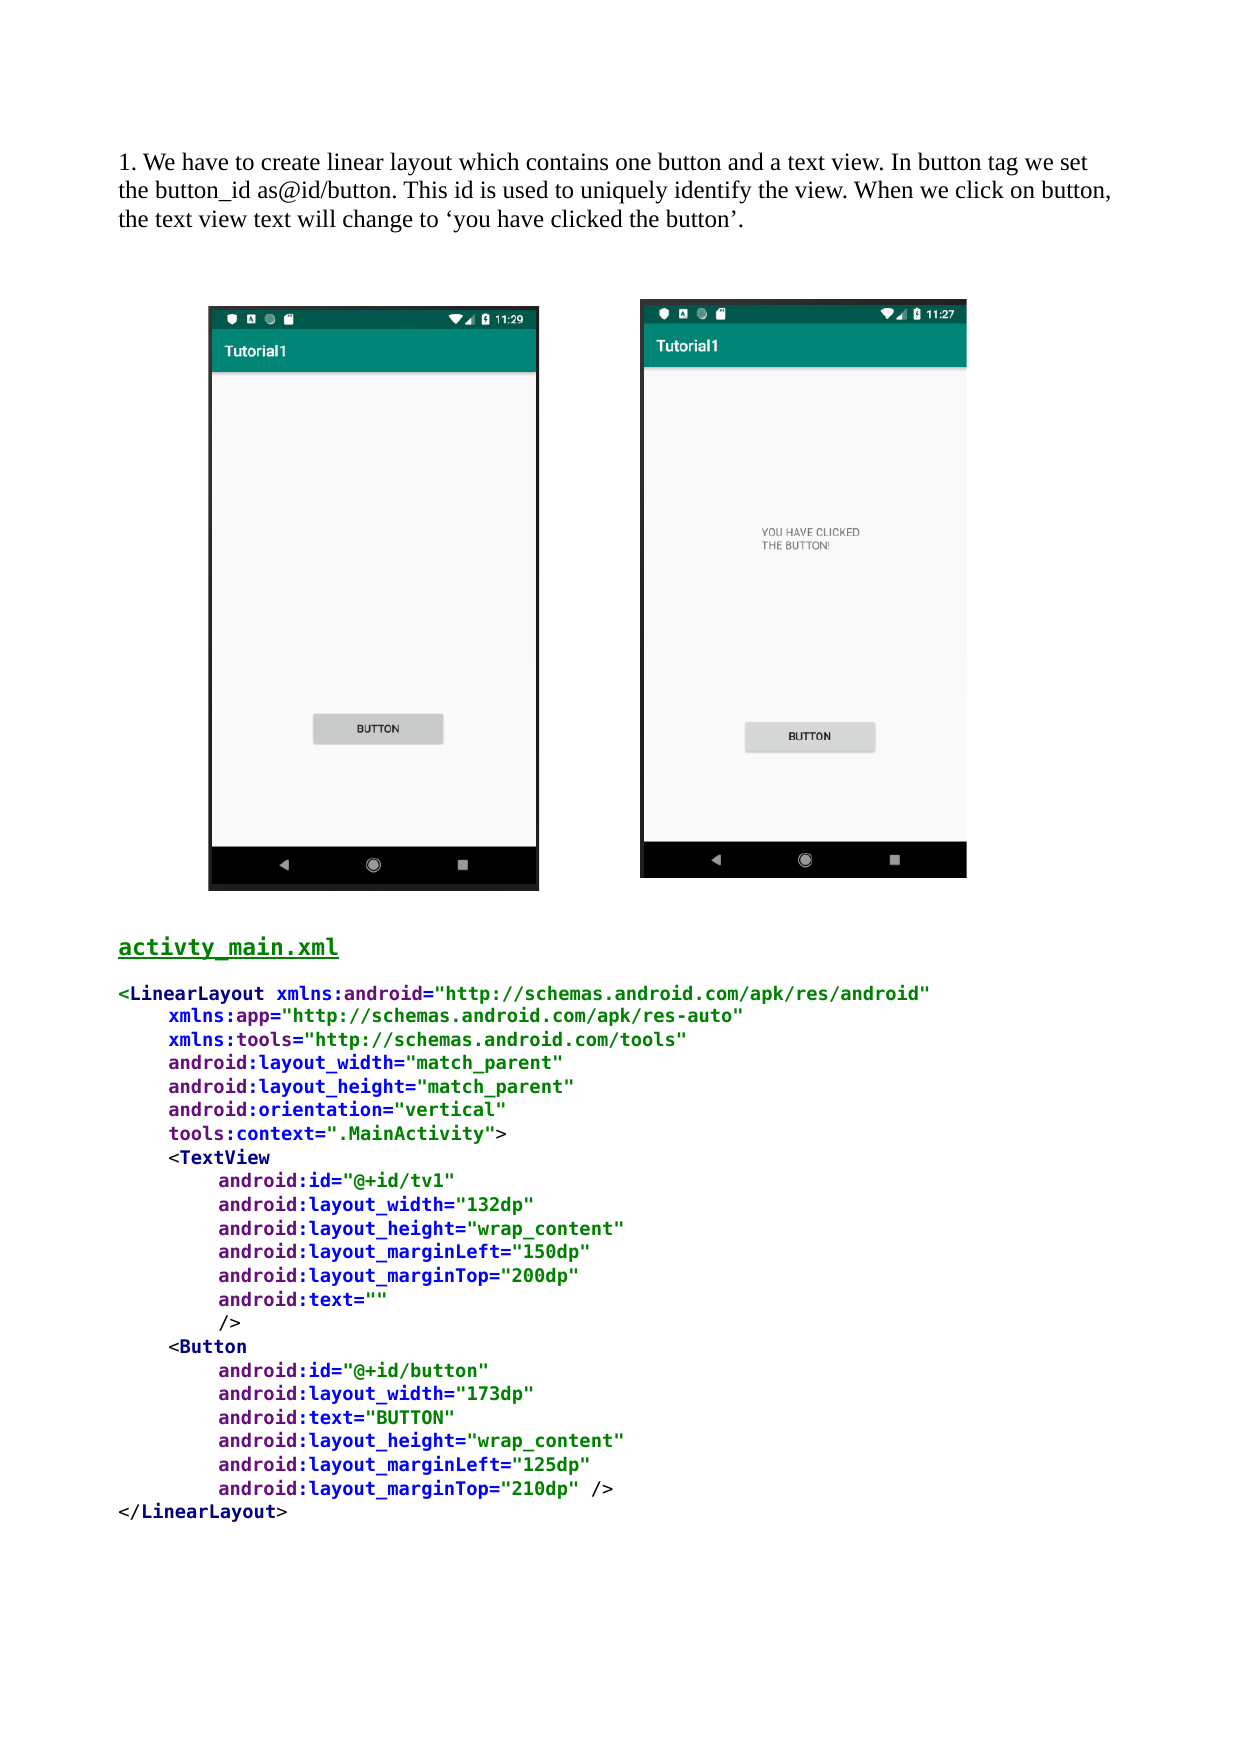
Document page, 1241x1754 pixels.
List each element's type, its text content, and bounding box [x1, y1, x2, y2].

text android:id="@+id/button" [118, 1359, 1122, 1383]
text 1. We have to create linear layout which contains one button and a text view. In button tag we set the button_id as@id/button. This id is used to uniquely identify the view. When we click on button, the text view text will change to ‘you have clicked the button’. [118, 147, 1122, 233]
text android:layout_marginLeft="150dp" [118, 1241, 1122, 1265]
text android:layout_height="wrap_content" [118, 1431, 1122, 1454]
text <Button [118, 1336, 1122, 1359]
text android:layout_width="132dp" [118, 1194, 1122, 1218]
text <TextView [118, 1147, 1122, 1170]
text android:layout_marginLeft="125dp" [118, 1454, 1122, 1478]
text /> [118, 1312, 1122, 1336]
text android:layout_height="wrap_content" [118, 1218, 1122, 1241]
text activty_main.xml [118, 934, 1122, 961]
text <LinearLayout xmlns:android="http://schemas.android.com/apk/res/android" [118, 983, 1122, 1005]
text android:layout_width="173dp" [118, 1383, 1122, 1407]
text android:id="@+id/tv1" [118, 1170, 1122, 1194]
text android:layout_marginTop="210dp" /> [118, 1478, 1122, 1501]
text android:layout_height="match_parent" [118, 1076, 1122, 1099]
picture [640, 299, 967, 878]
text xmlns:app="http://schemas.android.com/apk/res-auto" [118, 1005, 1122, 1028]
text android:text="" [118, 1289, 1122, 1312]
text android:layout_width="match_parent" [118, 1052, 1122, 1076]
text xmlns:tools="http://schemas.android.com/tools" [118, 1028, 1122, 1052]
text tools:context=".MainActivity"> [118, 1123, 1122, 1147]
text android:text="BUTTON" [118, 1407, 1122, 1431]
text android:layout_marginTop="200dp" [118, 1265, 1122, 1289]
text </LinearLayout> [118, 1501, 1122, 1523]
picture [208, 306, 540, 891]
text android:orientation="vertical" [118, 1099, 1122, 1123]
